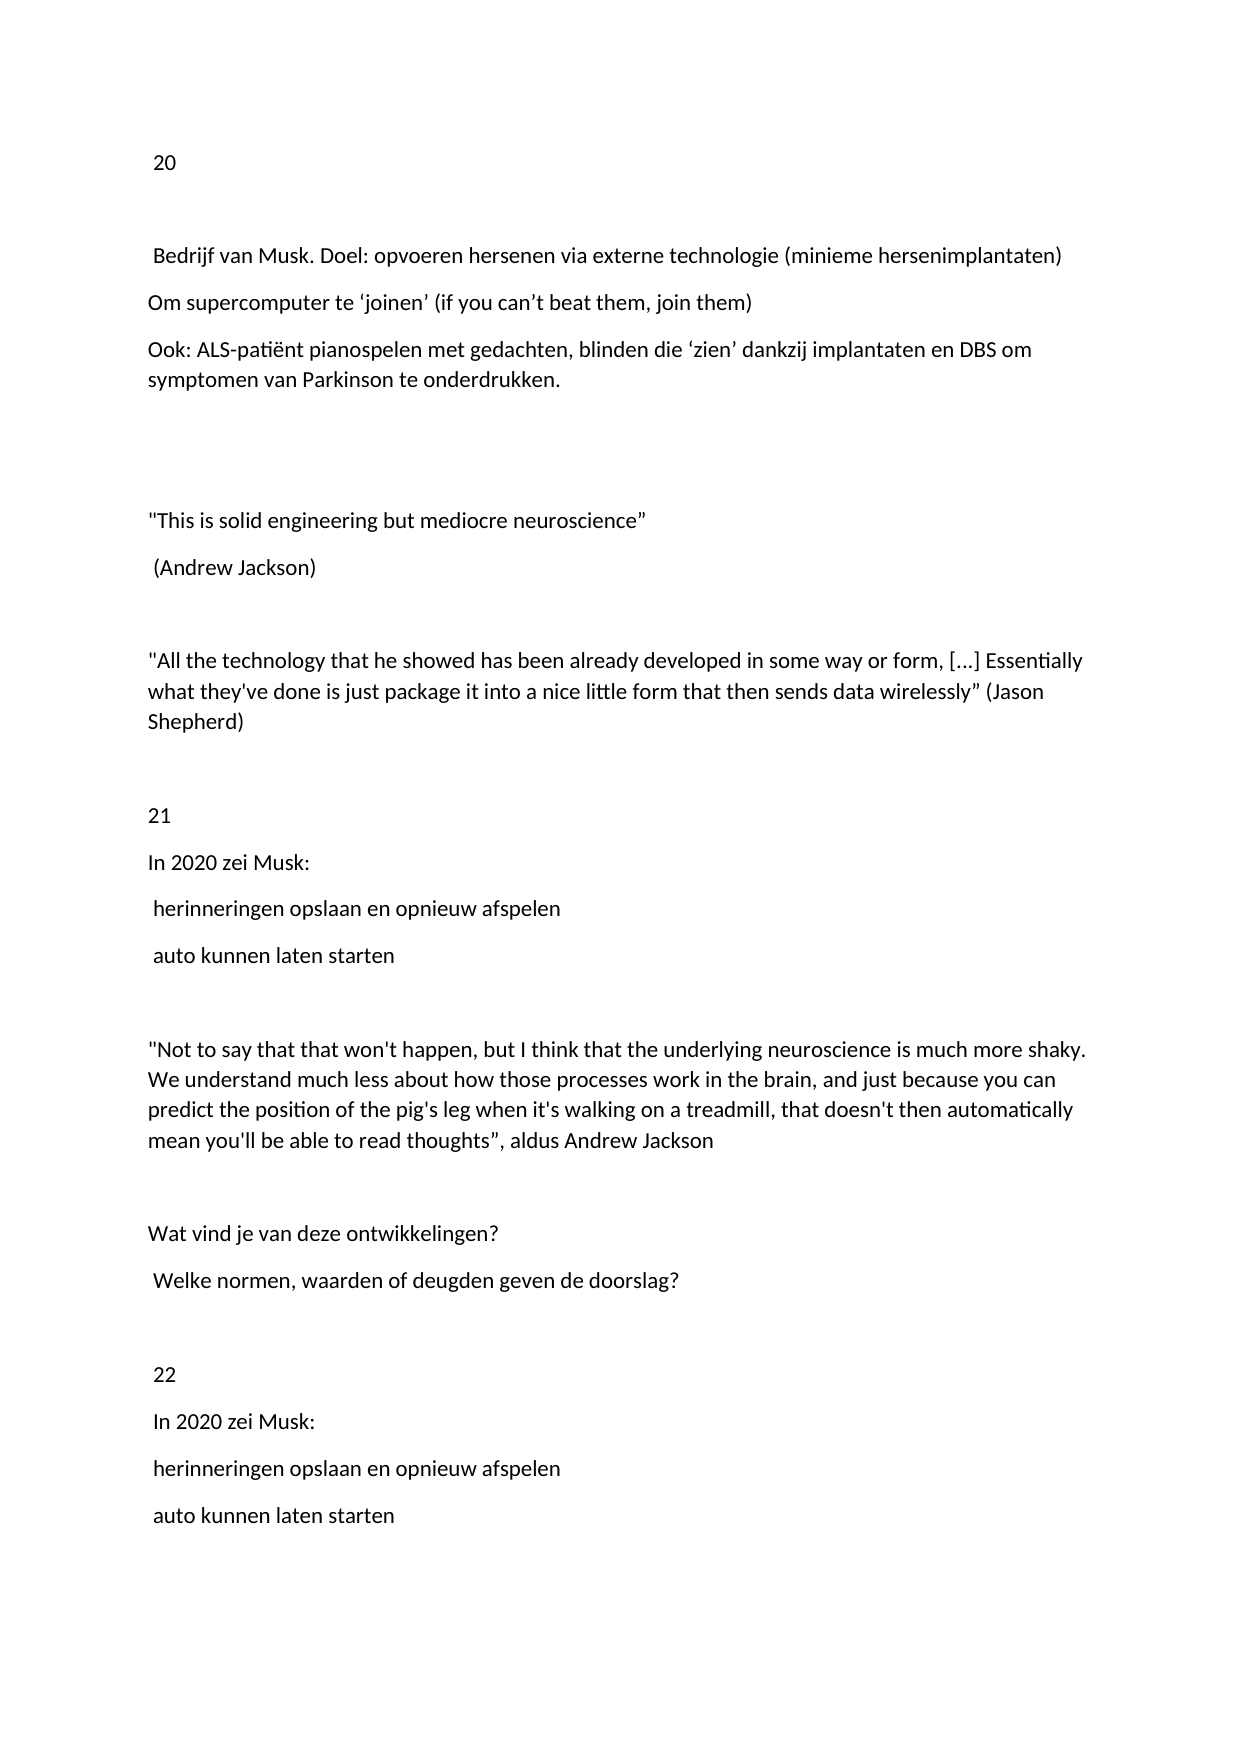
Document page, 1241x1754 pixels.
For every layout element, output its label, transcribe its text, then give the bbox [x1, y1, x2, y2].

text In 2020 zei Musk: [148, 1407, 1093, 1435]
text auto kunnen laten starten [148, 1501, 1093, 1529]
text 22 [148, 1360, 1093, 1388]
text (Andrew Jackson) [148, 553, 1093, 581]
text "This is solid engineering but mediocre neuroscience” [148, 506, 1093, 534]
text 20 [148, 148, 1093, 176]
text auto kunnen laten starten [148, 941, 1093, 969]
text herinneringen opslaan en opnieuw afspelen [148, 894, 1093, 922]
text "Not to say that that won't happen, but I think that the underlying neuroscience is much more shaky. We understand much less about how those processes work in the brain, and just because you can predict the position of the pig's leg when it's walking on a treadmill, that doesn't then automatically mean you'll be able to read thoughts”, aldus Andrew Jackson [148, 1035, 1093, 1154]
text Om supercomputer te ‘joinen’ (if you can’t beat them, join them) [148, 288, 1093, 316]
text Bedrijf van Musk. Doel: opvoeren hersenen via externe technologie (minieme hersenimplantaten) [148, 241, 1093, 269]
text 21 [148, 801, 1093, 829]
text Welke normen, waarden of deugden geven de doorslag? [148, 1266, 1093, 1294]
text "All the technology that he showed has been already developed in some way or form, [...] Essentially what they've done is just package it into a nice little form that then sends data wirelessly” (Jason Shepherd) [148, 647, 1093, 735]
text herinneringen opslaan en opnieuw afspelen [148, 1454, 1093, 1482]
text Wat vind je van deze ontwikkelingen? [148, 1219, 1093, 1247]
text In 2020 zei Musk: [148, 848, 1093, 876]
text Ook: ALS-patiënt pianospelen met gedachten, blinden die ‘zien’ dankzij implantaten en DBS om symptomen van Parkinson te onderdrukken. [148, 335, 1093, 393]
